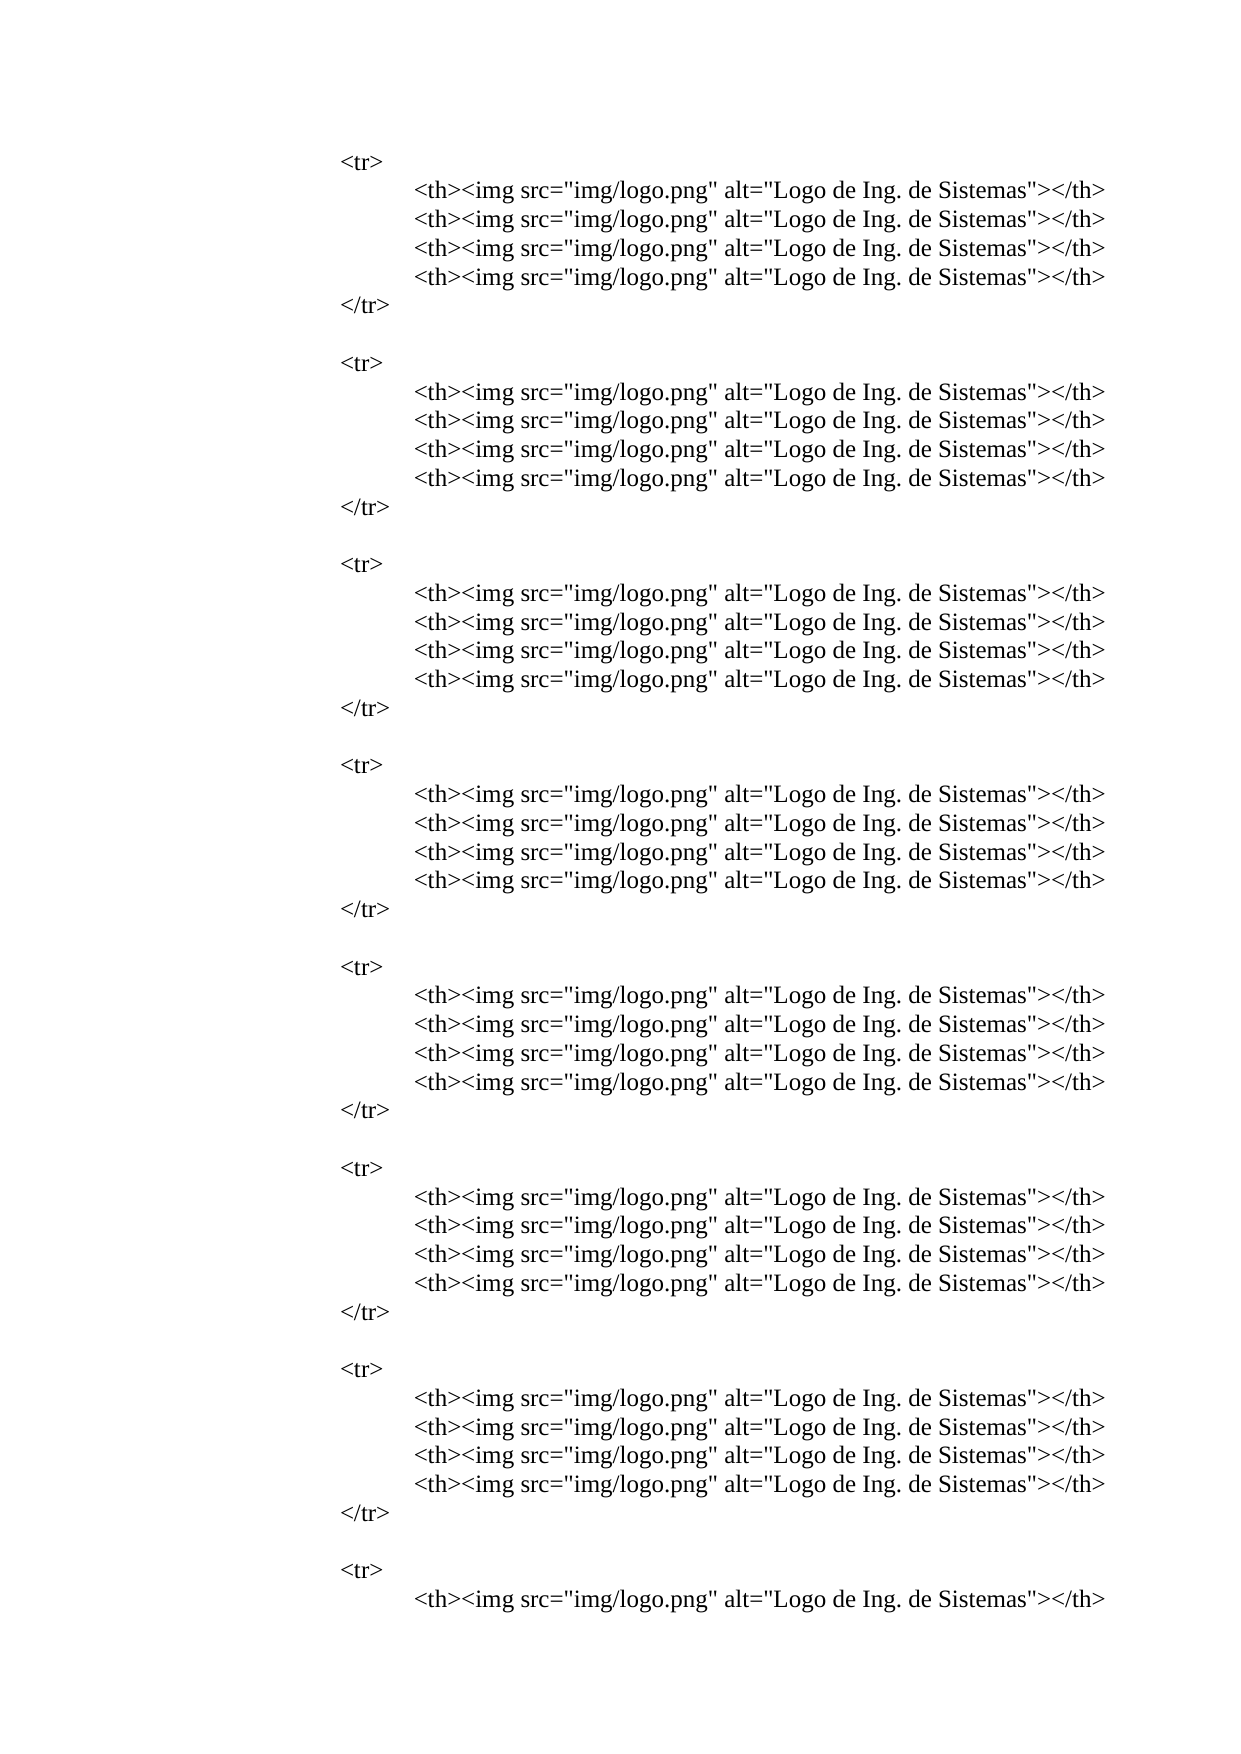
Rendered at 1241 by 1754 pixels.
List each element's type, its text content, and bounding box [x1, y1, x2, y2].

text <th><img src="img/logo.png" alt="Logo de Ing. de Sistemas"></th> [118, 1383, 1122, 1412]
text <tr> [118, 1556, 1122, 1584]
text <tr> [118, 348, 1122, 377]
text <th><img src="img/logo.png" alt="Logo de Ing. de Sistemas"></th> [118, 463, 1122, 492]
text </tr> [118, 1498, 1122, 1527]
text </tr> [118, 492, 1122, 521]
text <th><img src="img/logo.png" alt="Logo de Ing. de Sistemas"></th> [118, 406, 1122, 434]
text <th><img src="img/logo.png" alt="Logo de Ing. de Sistemas"></th> [118, 578, 1122, 607]
text <th><img src="img/logo.png" alt="Logo de Ing. de Sistemas"></th> [118, 1182, 1122, 1211]
text <th><img src="img/logo.png" alt="Logo de Ing. de Sistemas"></th> [118, 1469, 1122, 1498]
text <th><img src="img/logo.png" alt="Logo de Ing. de Sistemas"></th> [118, 607, 1122, 636]
text <tr> [118, 1354, 1122, 1383]
text <th><img src="img/logo.png" alt="Logo de Ing. de Sistemas"></th> [118, 779, 1122, 808]
text <th><img src="img/logo.png" alt="Logo de Ing. de Sistemas"></th> [118, 204, 1122, 233]
text <th><img src="img/logo.png" alt="Logo de Ing. de Sistemas"></th> [118, 1211, 1122, 1239]
text </tr> [118, 1297, 1122, 1326]
text </tr> [118, 291, 1122, 319]
text <th><img src="img/logo.png" alt="Logo de Ing. de Sistemas"></th> [118, 808, 1122, 837]
text <th><img src="img/logo.png" alt="Logo de Ing. de Sistemas"></th> [118, 866, 1122, 894]
text <th><img src="img/logo.png" alt="Logo de Ing. de Sistemas"></th> [118, 1038, 1122, 1067]
text <th><img src="img/logo.png" alt="Logo de Ing. de Sistemas"></th> [118, 1239, 1122, 1268]
text <th><img src="img/logo.png" alt="Logo de Ing. de Sistemas"></th> [118, 981, 1122, 1009]
text <th><img src="img/logo.png" alt="Logo de Ing. de Sistemas"></th> [118, 1441, 1122, 1469]
text <th><img src="img/logo.png" alt="Logo de Ing. de Sistemas"></th> [118, 1067, 1122, 1096]
text <tr> [118, 147, 1122, 176]
text <th><img src="img/logo.png" alt="Logo de Ing. de Sistemas"></th> [118, 434, 1122, 463]
text <th><img src="img/logo.png" alt="Logo de Ing. de Sistemas"></th> [118, 636, 1122, 664]
text <th><img src="img/logo.png" alt="Logo de Ing. de Sistemas"></th> [118, 262, 1122, 291]
text <th><img src="img/logo.png" alt="Logo de Ing. de Sistemas"></th> [118, 1412, 1122, 1441]
text </tr> [118, 1096, 1122, 1124]
text <tr> [118, 1153, 1122, 1182]
text <th><img src="img/logo.png" alt="Logo de Ing. de Sistemas"></th> [118, 1009, 1122, 1038]
text <tr> [118, 952, 1122, 981]
text <th><img src="img/logo.png" alt="Logo de Ing. de Sistemas"></th> [118, 377, 1122, 406]
text <tr> [118, 751, 1122, 779]
text <th><img src="img/logo.png" alt="Logo de Ing. de Sistemas"></th> [118, 837, 1122, 866]
text </tr> [118, 693, 1122, 722]
text <th><img src="img/logo.png" alt="Logo de Ing. de Sistemas"></th> [118, 176, 1122, 204]
text <th><img src="img/logo.png" alt="Logo de Ing. de Sistemas"></th> [118, 1268, 1122, 1297]
text <tr> [118, 549, 1122, 578]
text <th><img src="img/logo.png" alt="Logo de Ing. de Sistemas"></th> [118, 664, 1122, 693]
text <th><img src="img/logo.png" alt="Logo de Ing. de Sistemas"></th> [118, 233, 1122, 262]
text </tr> [118, 894, 1122, 923]
text <th><img src="img/logo.png" alt="Logo de Ing. de Sistemas"></th> [118, 1584, 1122, 1613]
